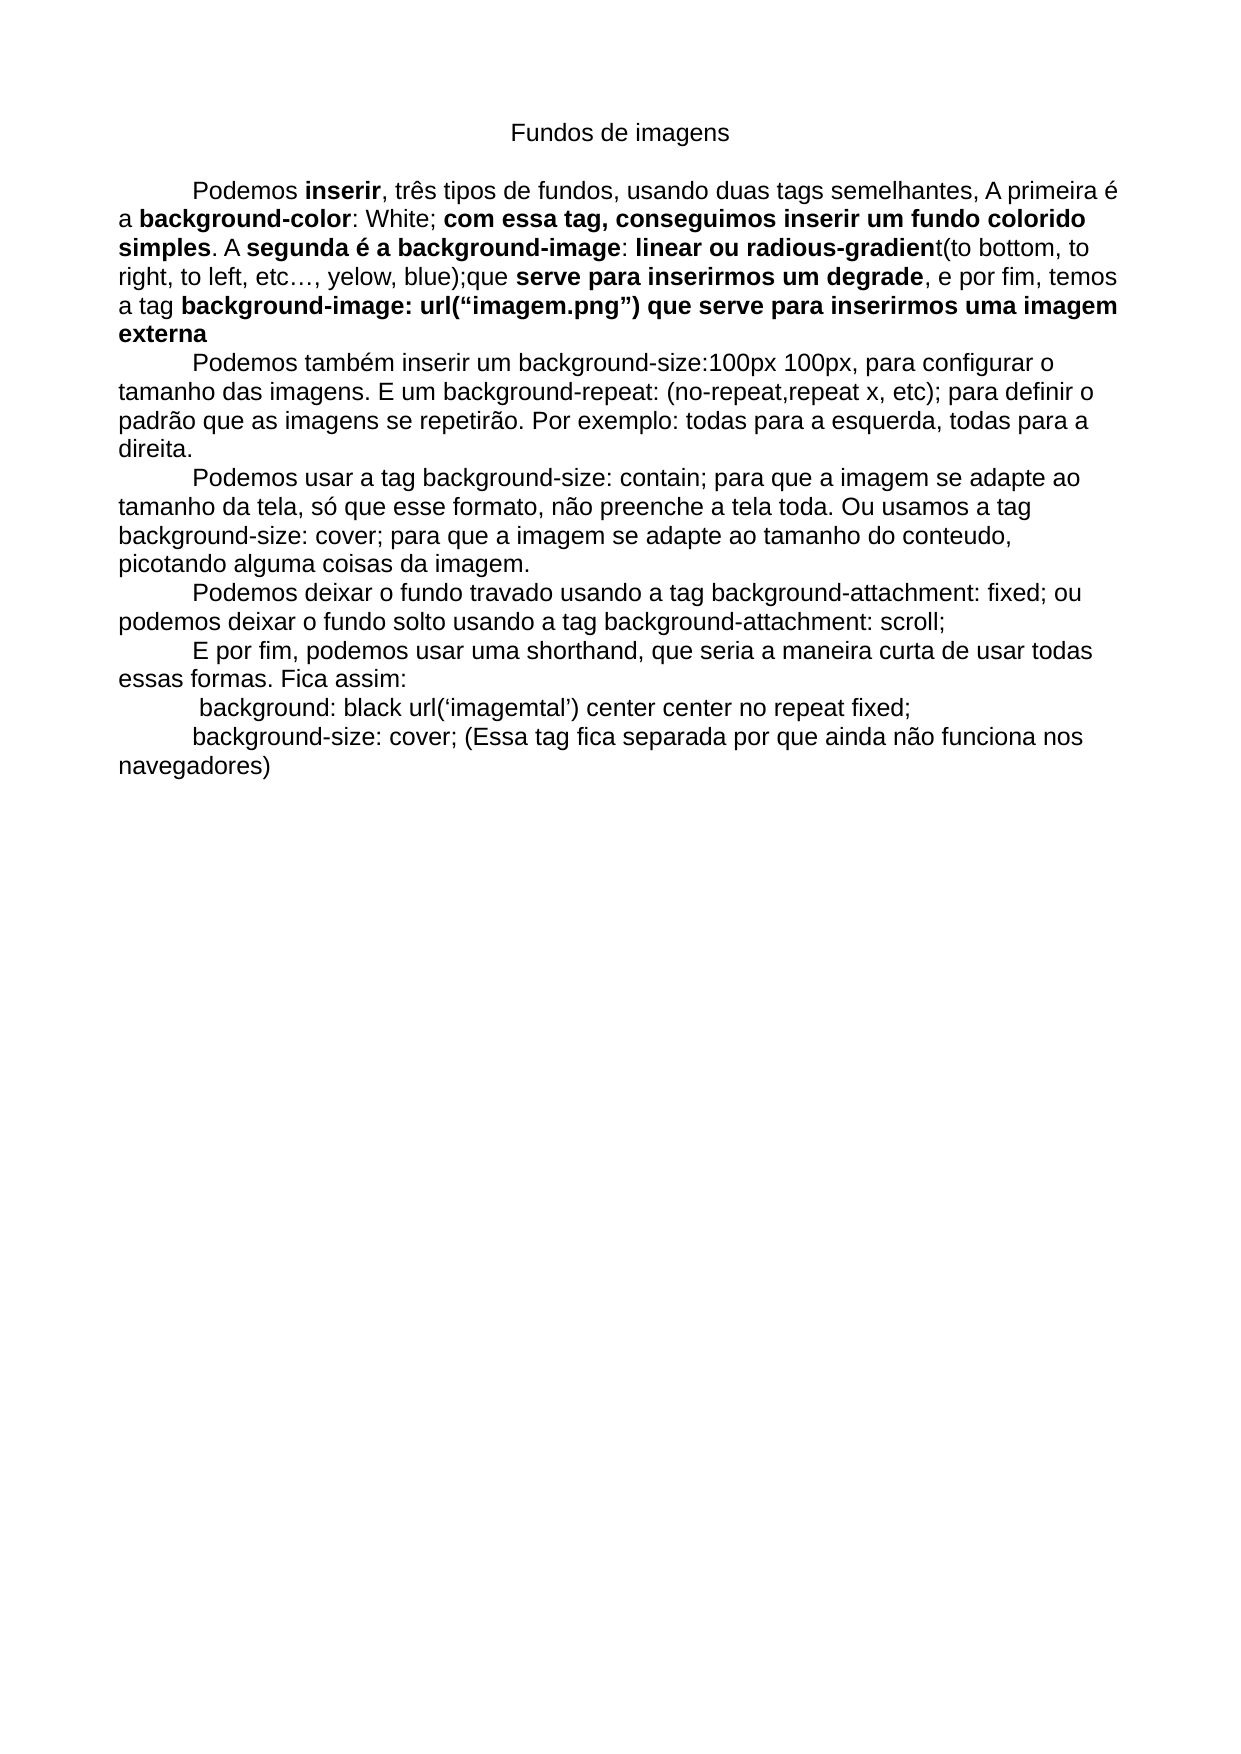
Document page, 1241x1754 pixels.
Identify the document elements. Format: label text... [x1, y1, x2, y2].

text Podemos também inserir um background-size:100px 100px, para configurar o tamanho das imagens. E um background-repeat: (no-repeat,repeat x, etc); para definir o padrão que as imagens se repetirão. Por exemplo: todas para a esquerda, todas para a direita. [118, 348, 1122, 463]
text E por fim, podemos usar uma shorthand, que seria a maneira curta de usar todas essas formas. Fica assim: [118, 636, 1122, 693]
text background-size: cover; (Essa tag fica separada por que ainda não funciona nos navegadores) [118, 722, 1122, 779]
text background: black url(‘imagemtal’) center center no repeat fixed; [118, 693, 1122, 722]
text Fundos de imagens [118, 118, 1122, 147]
text Podemos deixar o fundo travado usando a tag background-attachment: fixed; ou podemos deixar o fundo solto usando a tag background-attachment: scroll; [118, 578, 1122, 636]
text Podemos inserir, três tipos de fundos, usando duas tags semelhantes, A primeira é a background-color: White; com essa tag, conseguimos inserir um fundo colorido simples. A segunda é a background-image: linear ou radious-gradient(to bottom, to right, to left, etc…, yelow, blue);que serve para inserirmos um degrade, e por fim, temos a tag background-image: url(“imagem.png”) que serve para inserirmos uma imagem externa [118, 176, 1122, 348]
text Podemos usar a tag background-size: contain; para que a imagem se adapte ao tamanho da tela, só que esse formato, não preenche a tela toda. Ou usamos a tag background-size: cover; para que a imagem se adapte ao tamanho do conteudo, picotando alguma coisas da imagem. [118, 463, 1122, 578]
